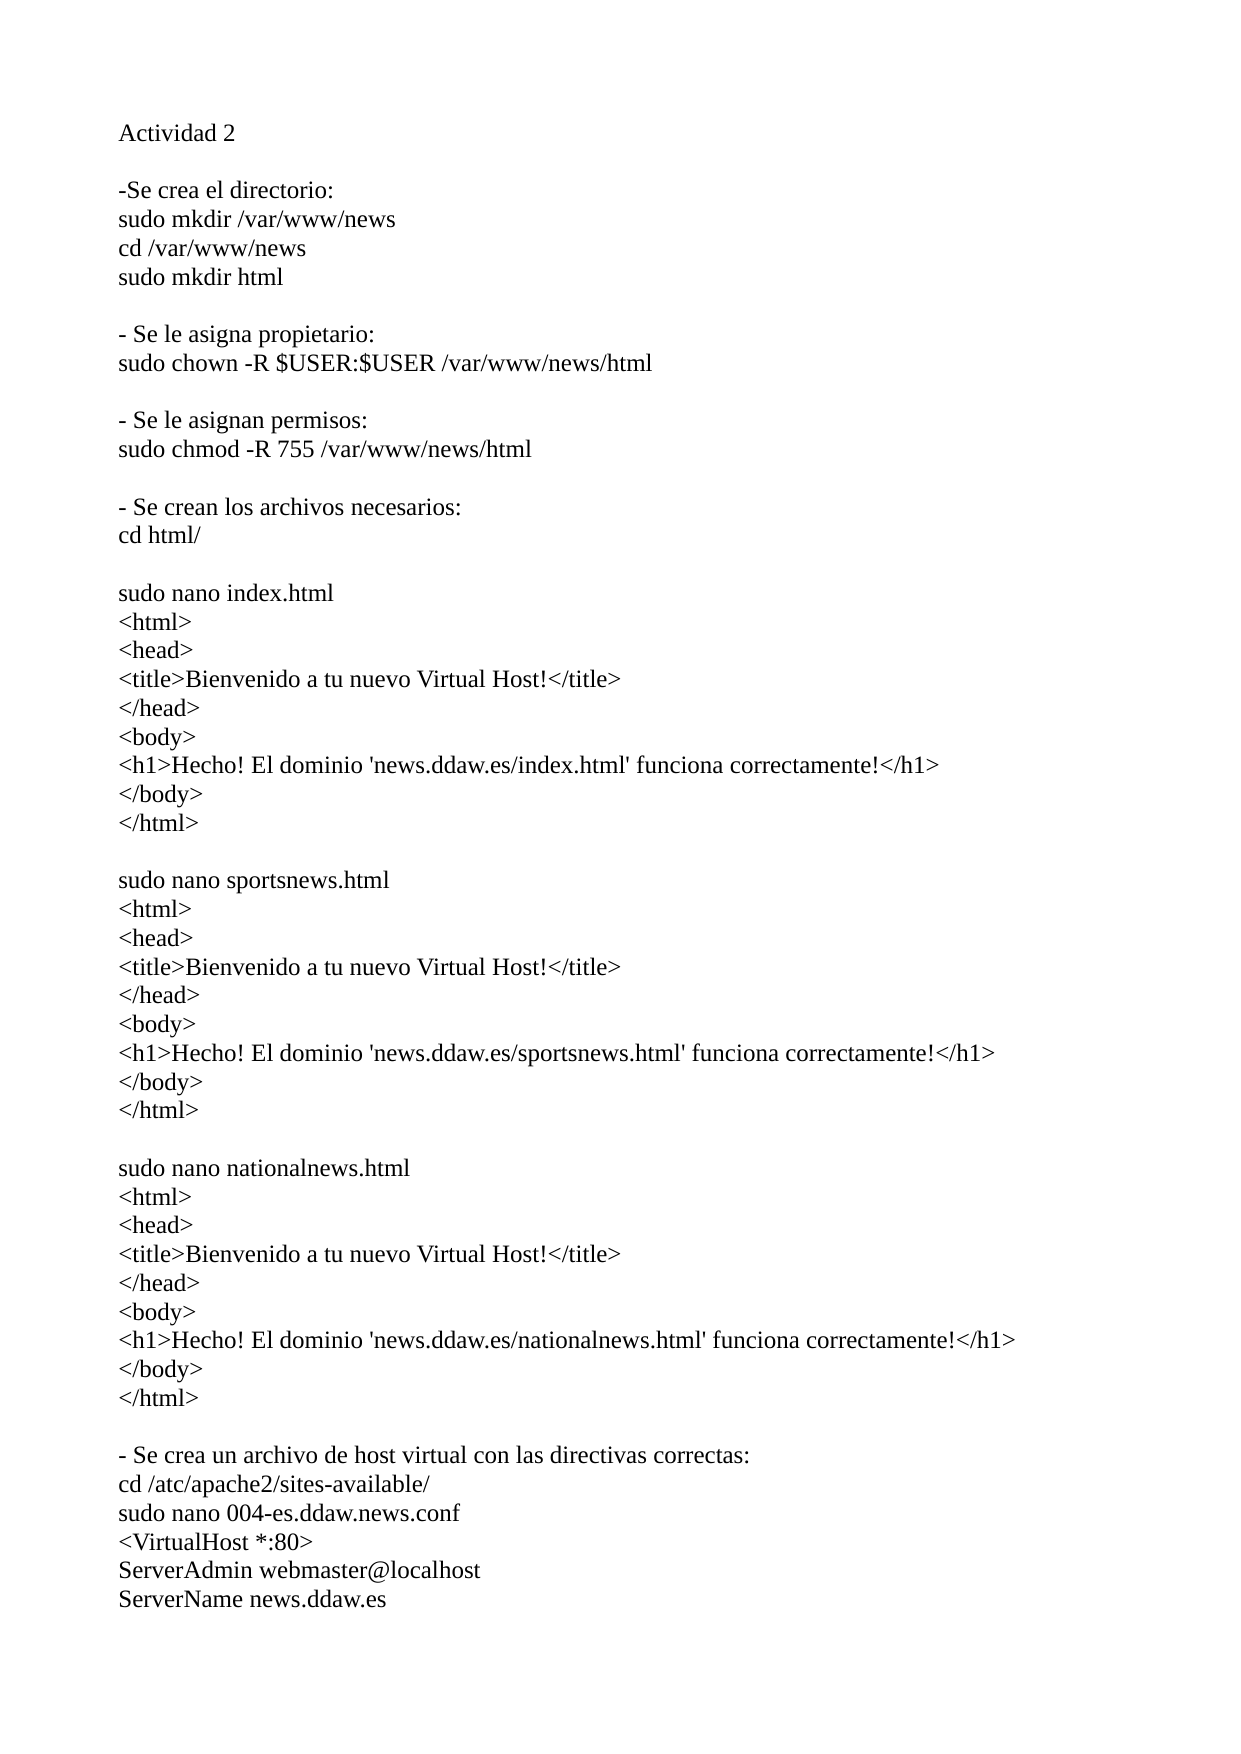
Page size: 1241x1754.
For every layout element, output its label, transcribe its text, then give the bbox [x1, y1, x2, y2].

text - Se crean los archivos necesarios: [118, 492, 1122, 521]
text sudo nano index.html [118, 578, 1122, 607]
text Actividad 2 [118, 118, 1122, 147]
text sudo nano sportsnews.html [118, 866, 1122, 894]
text <html> [118, 894, 1122, 923]
text </body> [118, 1067, 1122, 1096]
text cd /var/www/news [118, 233, 1122, 262]
text <html> [118, 607, 1122, 636]
text </body> [118, 779, 1122, 808]
text ServerAdmin webmaster@localhost [118, 1556, 1122, 1584]
text - Se le asigna propietario: [118, 319, 1122, 348]
text - Se le asignan permisos: [118, 406, 1122, 434]
text <h1>Hecho! El dominio 'news.ddaw.es/index.html' funciona correctamente!</h1> [118, 751, 1122, 779]
text </body> [118, 1354, 1122, 1383]
text </html> [118, 1096, 1122, 1124]
text sudo mkdir /var/www/news [118, 204, 1122, 233]
text <body> [118, 1297, 1122, 1326]
text <html> [118, 1182, 1122, 1211]
text </head> [118, 693, 1122, 722]
text </head> [118, 1268, 1122, 1297]
text <head> [118, 636, 1122, 664]
text sudo mkdir html [118, 262, 1122, 291]
text </html> [118, 808, 1122, 837]
text <h1>Hecho! El dominio 'news.ddaw.es/sportsnews.html' funciona correctamente!</h1> [118, 1038, 1122, 1067]
text <VirtualHost *:80> [118, 1527, 1122, 1556]
text cd html/ [118, 521, 1122, 549]
text ServerName news.ddaw.es [118, 1584, 1122, 1613]
text <head> [118, 1211, 1122, 1239]
text <title>Bienvenido a tu nuevo Virtual Host!</title> [118, 1239, 1122, 1268]
text </html> [118, 1383, 1122, 1412]
text -Se crea el directorio: [118, 176, 1122, 204]
text sudo chown -R $USER:$USER /var/www/news/html [118, 348, 1122, 377]
text sudo chmod -R 755 /var/www/news/html [118, 434, 1122, 463]
text sudo nano 004-es.ddaw.news.conf [118, 1498, 1122, 1527]
text cd /atc/apache2/sites-available/ [118, 1469, 1122, 1498]
text - Se crea un archivo de host virtual con las directivas correctas: [118, 1441, 1122, 1469]
text <h1>Hecho! El dominio 'news.ddaw.es/nationalnews.html' funciona correctamente!</h1> [118, 1326, 1122, 1354]
text </head> [118, 981, 1122, 1009]
text <title>Bienvenido a tu nuevo Virtual Host!</title> [118, 664, 1122, 693]
text sudo nano nationalnews.html [118, 1153, 1122, 1182]
text <head> [118, 923, 1122, 952]
text <title>Bienvenido a tu nuevo Virtual Host!</title> [118, 952, 1122, 981]
text <body> [118, 1009, 1122, 1038]
text <body> [118, 722, 1122, 751]
